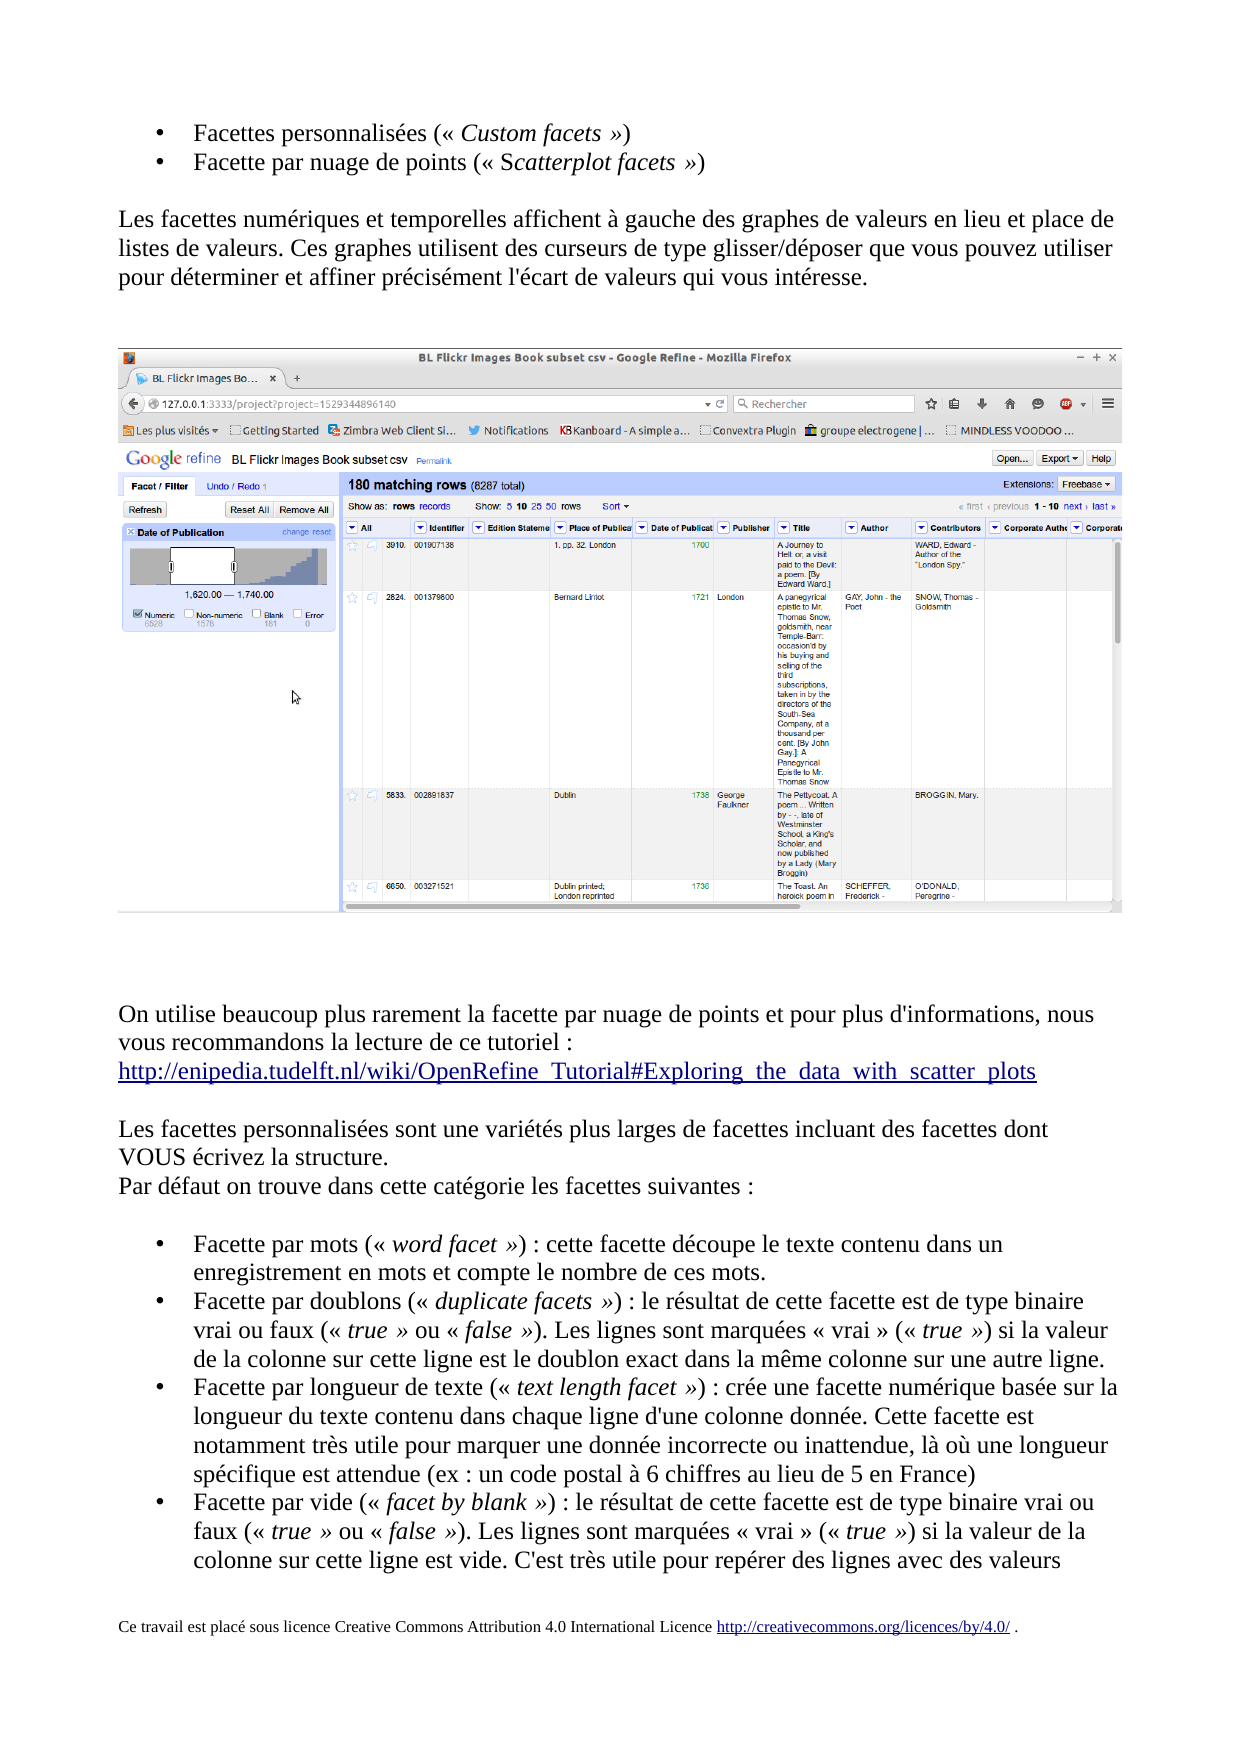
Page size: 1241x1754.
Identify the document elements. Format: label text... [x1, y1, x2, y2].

picture [118, 348, 1123, 913]
text On utilise beaucoup plus rarement la facette par nuage de points et pour plus d'informations, nous vous recommandons la lecture de ce tutoriel : [118, 999, 1122, 1056]
text Par défaut on trouve dans cette catégorie les facettes suivantes : [118, 1171, 1122, 1200]
list Facettes personnalisées (« Custom facets ») [156, 118, 1122, 147]
text Les facettes numériques et temporelles affichent à gauche des graphes de valeurs en lieu et place de listes de valeurs. Ces graphes utilisent des curseurs de type glisser/déposer que vous pouvez utiliser pour déterminer et affiner précisément l'écart de valeurs qui vous intéresse. [118, 204, 1122, 291]
list Facette par mots (« word facet ») : cette facette découpe le texte contenu dans un enregistrement en mots et compte le nombre de ces mots. [156, 1229, 1122, 1286]
list Facette par nuage de points (« Scatterplot facets ») [156, 147, 1122, 176]
text http://enipedia.tudelft.nl/wiki/OpenRefine_Tutorial#Exploring_the_data_with_scatter_plots [118, 1056, 1122, 1085]
list Facette par vide (« facet by blank ») : le résultat de cette facette est de type binaire vrai ou faux (« true » ou « false »). Les lignes sont marquées « vrai » (« true ») si la valeur de la colonne sur cette ligne est vide. C'est très utile pour repérer des lignes avec des valeurs [156, 1487, 1122, 1574]
list Facette par longueur de texte (« text length facet ») : crée une facette numérique basée sur la longueur du texte contenu dans chaque ligne d'une colonne donnée. Cette facette est notamment très utile pour marquer une donnée incorrecte ou inattendue, là où une longueur spécifique est attendue (ex : un code postal à 6 chiffres au lieu de 5 en France) [156, 1372, 1122, 1487]
text Les facettes personnalisées sont une variétés plus larges de facettes incluant des facettes dont VOUS écrivez la structure. [118, 1114, 1122, 1171]
list Facette par doublons (« duplicate facets ») : le résultat de cette facette est de type binaire vrai ou faux (« true » ou « false »). Les lignes sont marquées « vrai » (« true ») si la valeur de la colonne sur cette ligne est le doublon exact dans la même colonne sur une autre ligne. [156, 1286, 1122, 1372]
